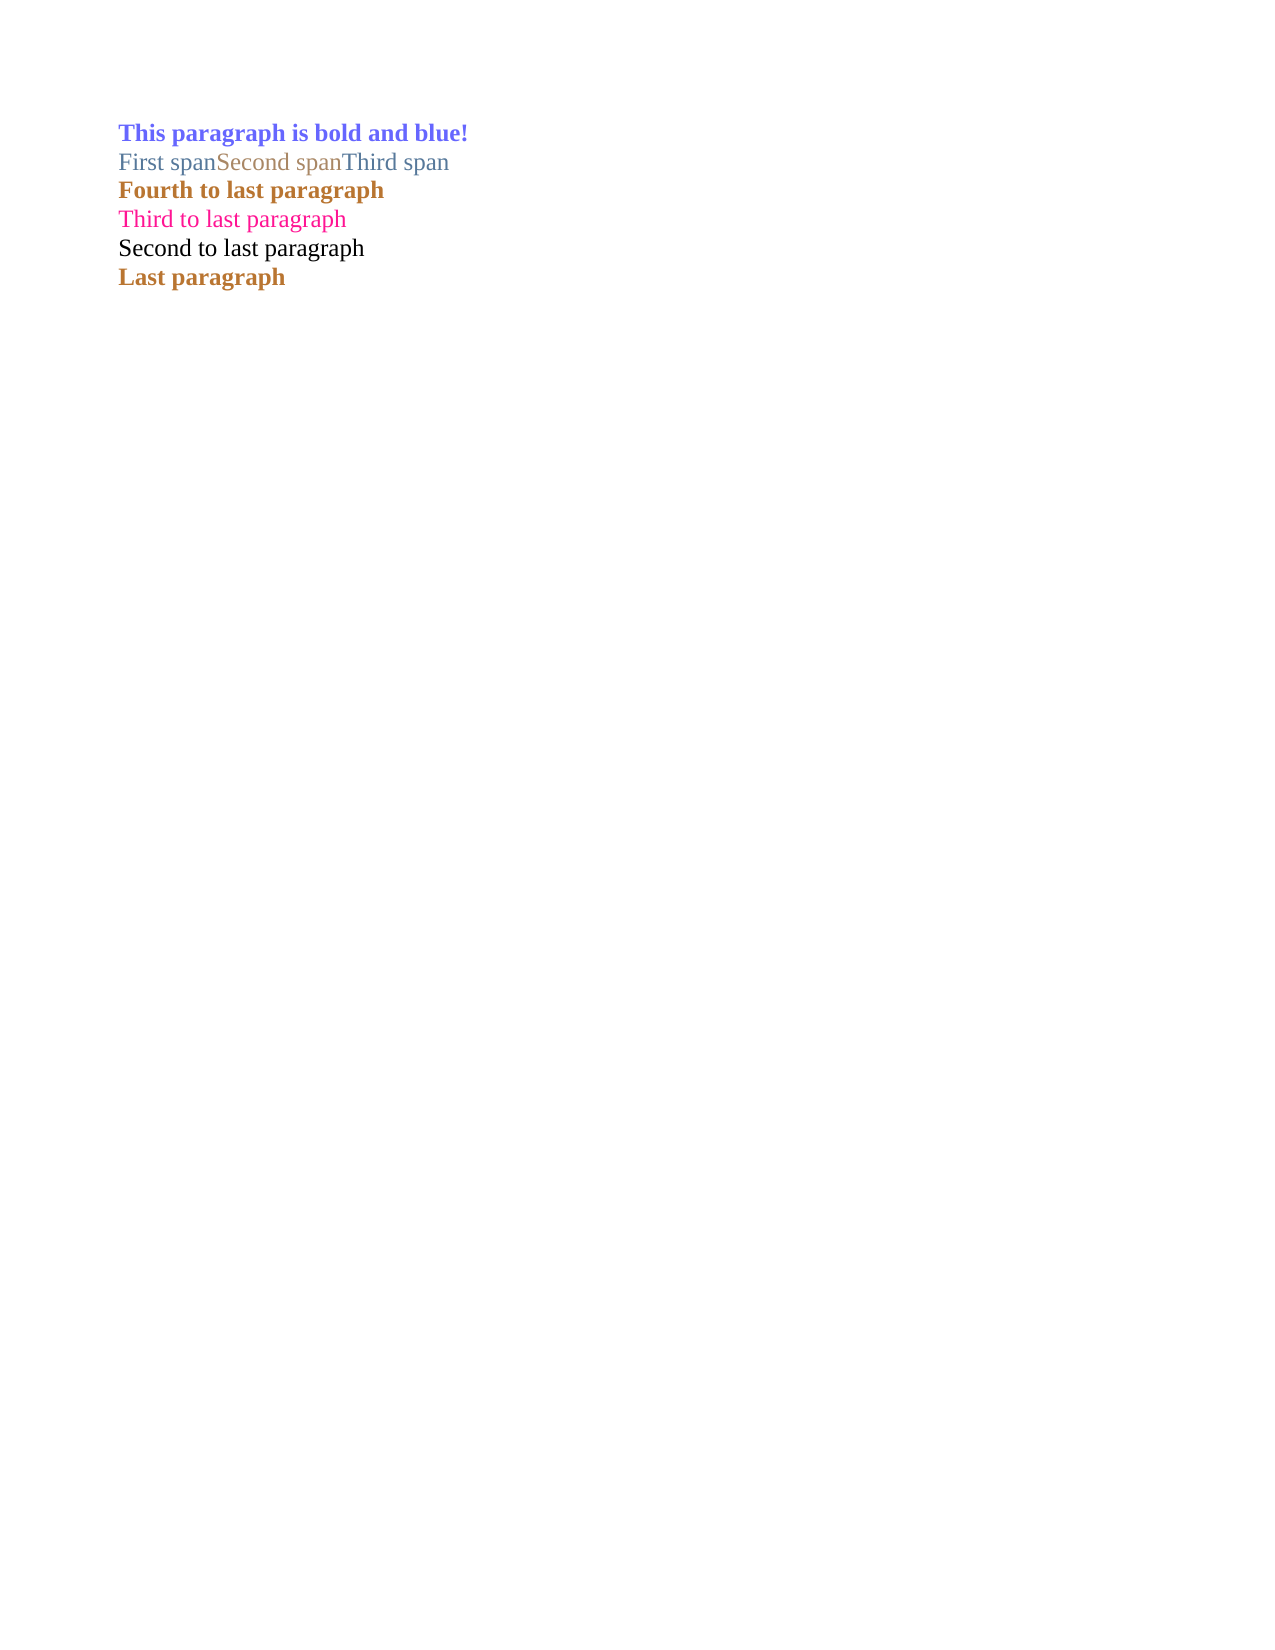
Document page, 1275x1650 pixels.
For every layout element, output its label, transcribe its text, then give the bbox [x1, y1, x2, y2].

text This paragraph is bold and blue! [118, 118, 1157, 147]
text Fourth to last paragraph [118, 176, 1157, 204]
text Second to last paragraph [118, 233, 1157, 262]
text First spanSecond spanThird span [118, 147, 1157, 176]
text Last paragraph [118, 262, 1157, 291]
text Third to last paragraph [118, 204, 1157, 233]
